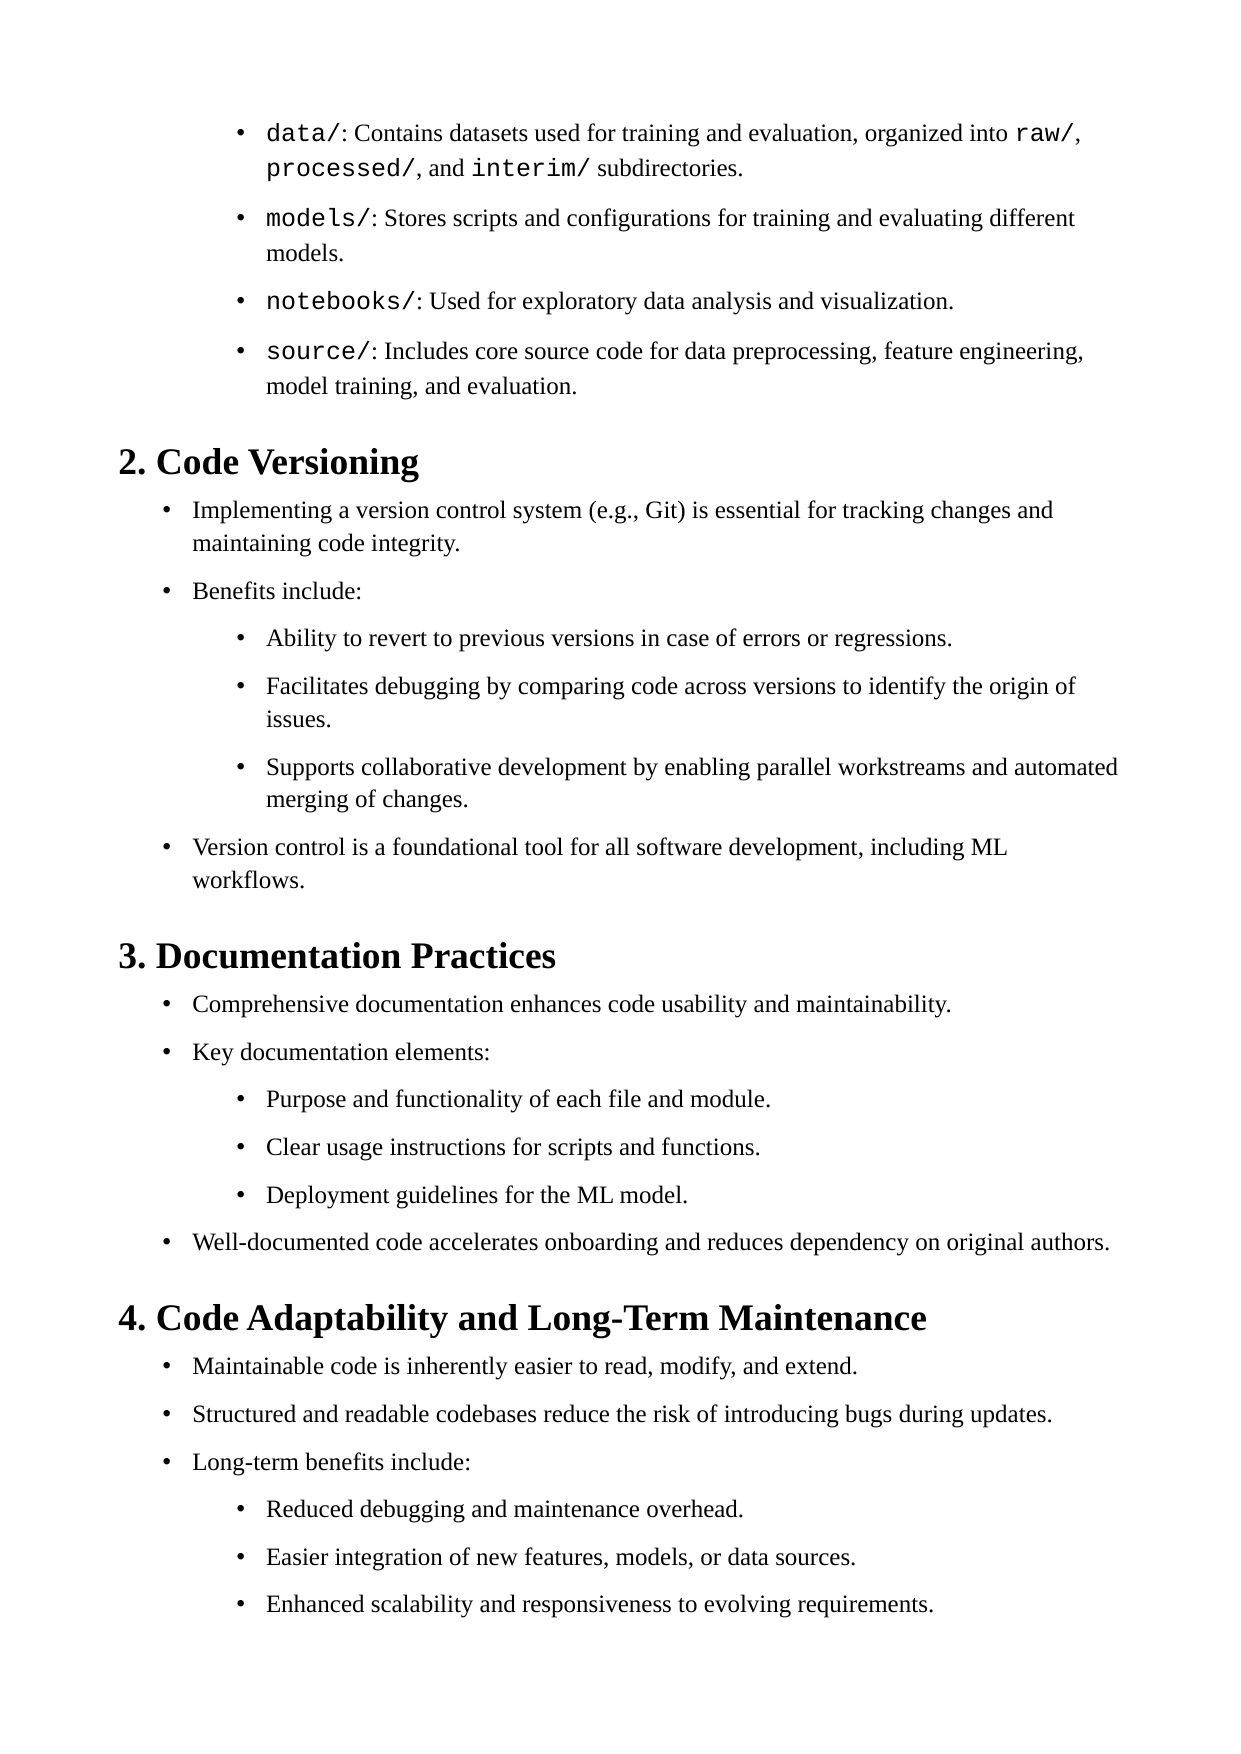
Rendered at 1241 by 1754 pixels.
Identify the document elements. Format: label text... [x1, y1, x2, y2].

list Reduced debugging and maintenance overhead. [236, 1494, 1122, 1523]
list Maintainable code is inherently easier to read, modify, and extend. [162, 1351, 1122, 1380]
list Benefits include: [162, 576, 1122, 604]
subtitle 3. Documentation Practices [118, 934, 1122, 977]
list Version control is a foundational tool for all software development, including ML workflows. [162, 832, 1122, 894]
list notebooks/: Used for exploratory data analysis and visualization. [236, 286, 1122, 317]
list Clear usage instructions for scripts and functions. [236, 1132, 1122, 1161]
list Long-term benefits include: [162, 1447, 1122, 1475]
list Purpose and functionality of each file and module. [236, 1084, 1122, 1113]
list Facilitates debugging by comparing code across versions to identify the origin of issues. [236, 671, 1122, 733]
subtitle 4. Code Adaptability and Long-Term Maintenance [118, 1296, 1122, 1339]
list Comprehensive documentation enhances code usability and maintainability. [162, 989, 1122, 1018]
list Well-documented code accelerates onboarding and reduces dependency on original authors. [162, 1227, 1122, 1256]
subtitle 2. Code Versioning [118, 439, 1122, 483]
list Structured and readable codebases reduce the risk of introducing bugs during updates. [162, 1399, 1122, 1428]
list Key documentation elements: [162, 1037, 1122, 1066]
list Ability to revert to previous versions in case of errors or regressions. [236, 623, 1122, 652]
list models/: Stores scripts and configurations for training and evaluating different models. [236, 203, 1122, 267]
list Enhanced scalability and responsiveness to evolving requirements. [236, 1589, 1122, 1618]
list Supports collaborative development by enabling parallel workstreams and automated merging of changes. [236, 752, 1122, 813]
list Easier integration of new features, models, or data sources. [236, 1542, 1122, 1571]
list source/: Includes core source code for data preprocessing, feature engineering, model training, and evaluation. [236, 336, 1122, 400]
list Implementing a version control system (e.g., Git) is essential for tracking changes and maintaining code integrity. [162, 495, 1122, 557]
list data/: Contains datasets used for training and evaluation, organized into raw/, processed/, and interim/ subdirectories. [236, 118, 1122, 184]
list Deployment guidelines for the ML model. [236, 1180, 1122, 1208]
